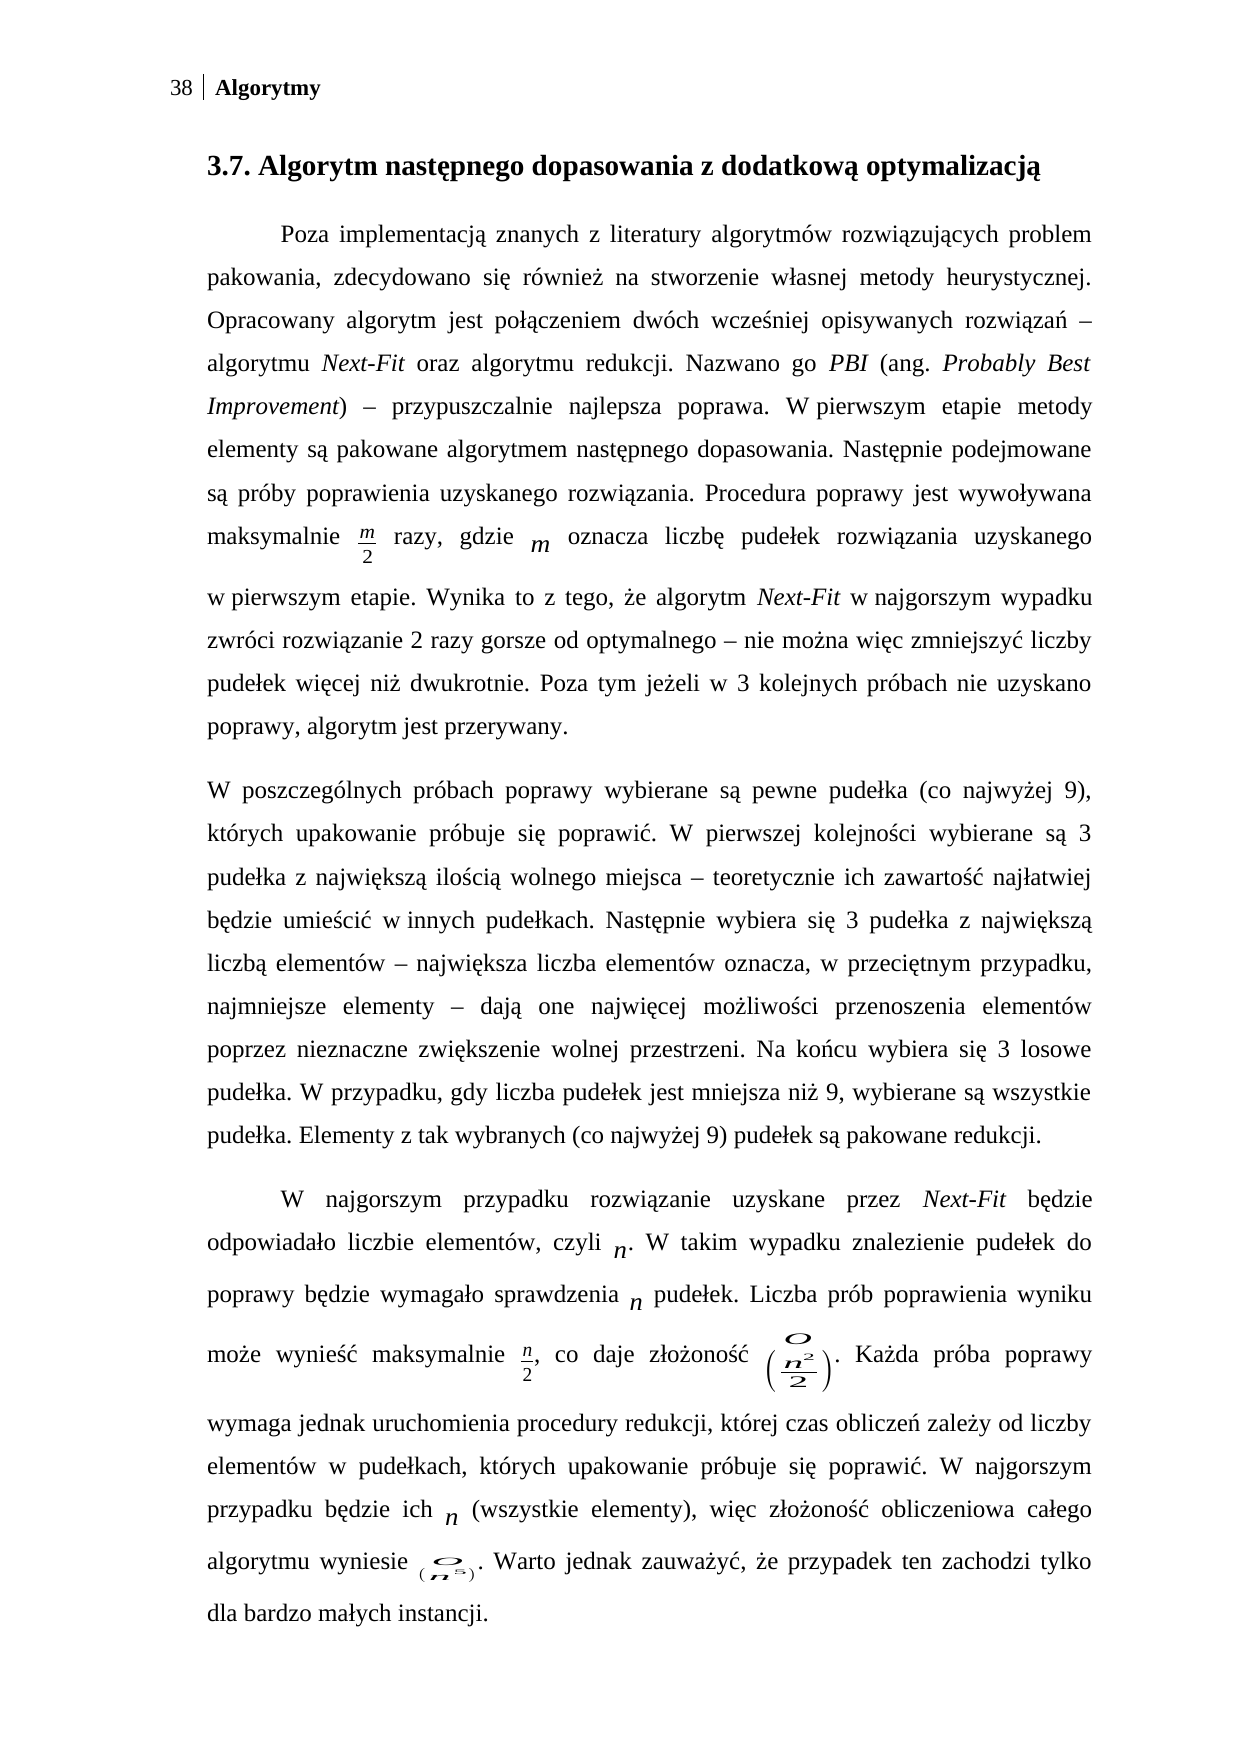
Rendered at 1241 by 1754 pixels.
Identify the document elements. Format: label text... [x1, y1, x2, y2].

text W poszczególnych próbach poprawy wybierane są pewne pudełka (co najwyżej 9), których upakowanie próbuje się poprawić. W pierwszej kolejności wybierane są 3 pudełka z największą ilością wolnego miejsca – teoretycznie ich zawartość najłatwiej będzie umieścić w innych pudełkach. Następnie wybiera się 3 pudełka z największą liczbą elementów – największa liczba elementów oznacza, w przeciętnym przypadku, najmniejsze elementy – dają one najwięcej możliwości przenoszenia elementów poprzez nieznaczne zwiększenie wolnej przestrzeni. Na końcu wybiera się 3 losowe pudełka. W przypadku, gdy liczba pudełek jest mniejsza niż 9, wybierane są wszystkie pudełka. Elementy z tak wybranych (co najwyżej 9) pudełek są pakowane redukcji. [207, 775, 1092, 1149]
text 3.7. Algorytm następnego dopasowania z dodatkową optymalizacją [207, 148, 1092, 181]
text W najgorszym przypadku rozwiązanie uzyskane przez Next-Fit będzie odpowiadało liczbie elementów, czyli . W takim wypadku znalezienie pudełek do poprawy będzie wymagało sprawdzenia pudełek. Liczba prób poprawienia wyniku może wynieść maksymalnie , co daje złożoność . Każda próba poprawy wymaga jednak uruchomienia procedury redukcji, której czas obliczeń zależy od liczby elementów w pudełkach, których upakowanie próbuje się poprawić. W najgorszym przypadku będzie ich (wszystkie elementy), więc złożoność obliczeniowa całego algorytmu wyniesie . Warto jednak zauważyć, że przypadek ten zachodzi tylko dla bardzo małych instancji. [207, 1184, 1092, 1626]
text Poza implementacją znanych z literatury algorytmów rozwiązujących problem pakowania, zdecydowano się również na stworzenie własnej metody heurystycznej. Opracowany algorytm jest połączeniem dwóch wcześniej opisywanych rozwiązań – algorytmu Next-Fit oraz algorytmu redukcji. Nazwano go PBI (ang. Probably Best Improvement) – przypuszczalnie najlepsza poprawa. W pierwszym etapie metody elementy są pakowane algorytmem następnego dopasowania. Następnie podejmowane są próby poprawienia uzyskanego rozwiązania. Procedura poprawy jest wywoływana maksymalnie razy, gdzie oznacza liczbę pudełek rozwiązania uzyskanego w pierwszym etapie. Wynika to z tego, że algorytm Next-Fit w najgorszym wypadku zwróci rozwiązanie 2 razy gorsze od optymalnego – nie można więc zmniejszyć liczby pudełek więcej niż dwukrotnie. Poza tym jeżeli w 3 kolejnych próbach nie uzyskano poprawy, algorytm jest przerywany. [207, 219, 1092, 740]
